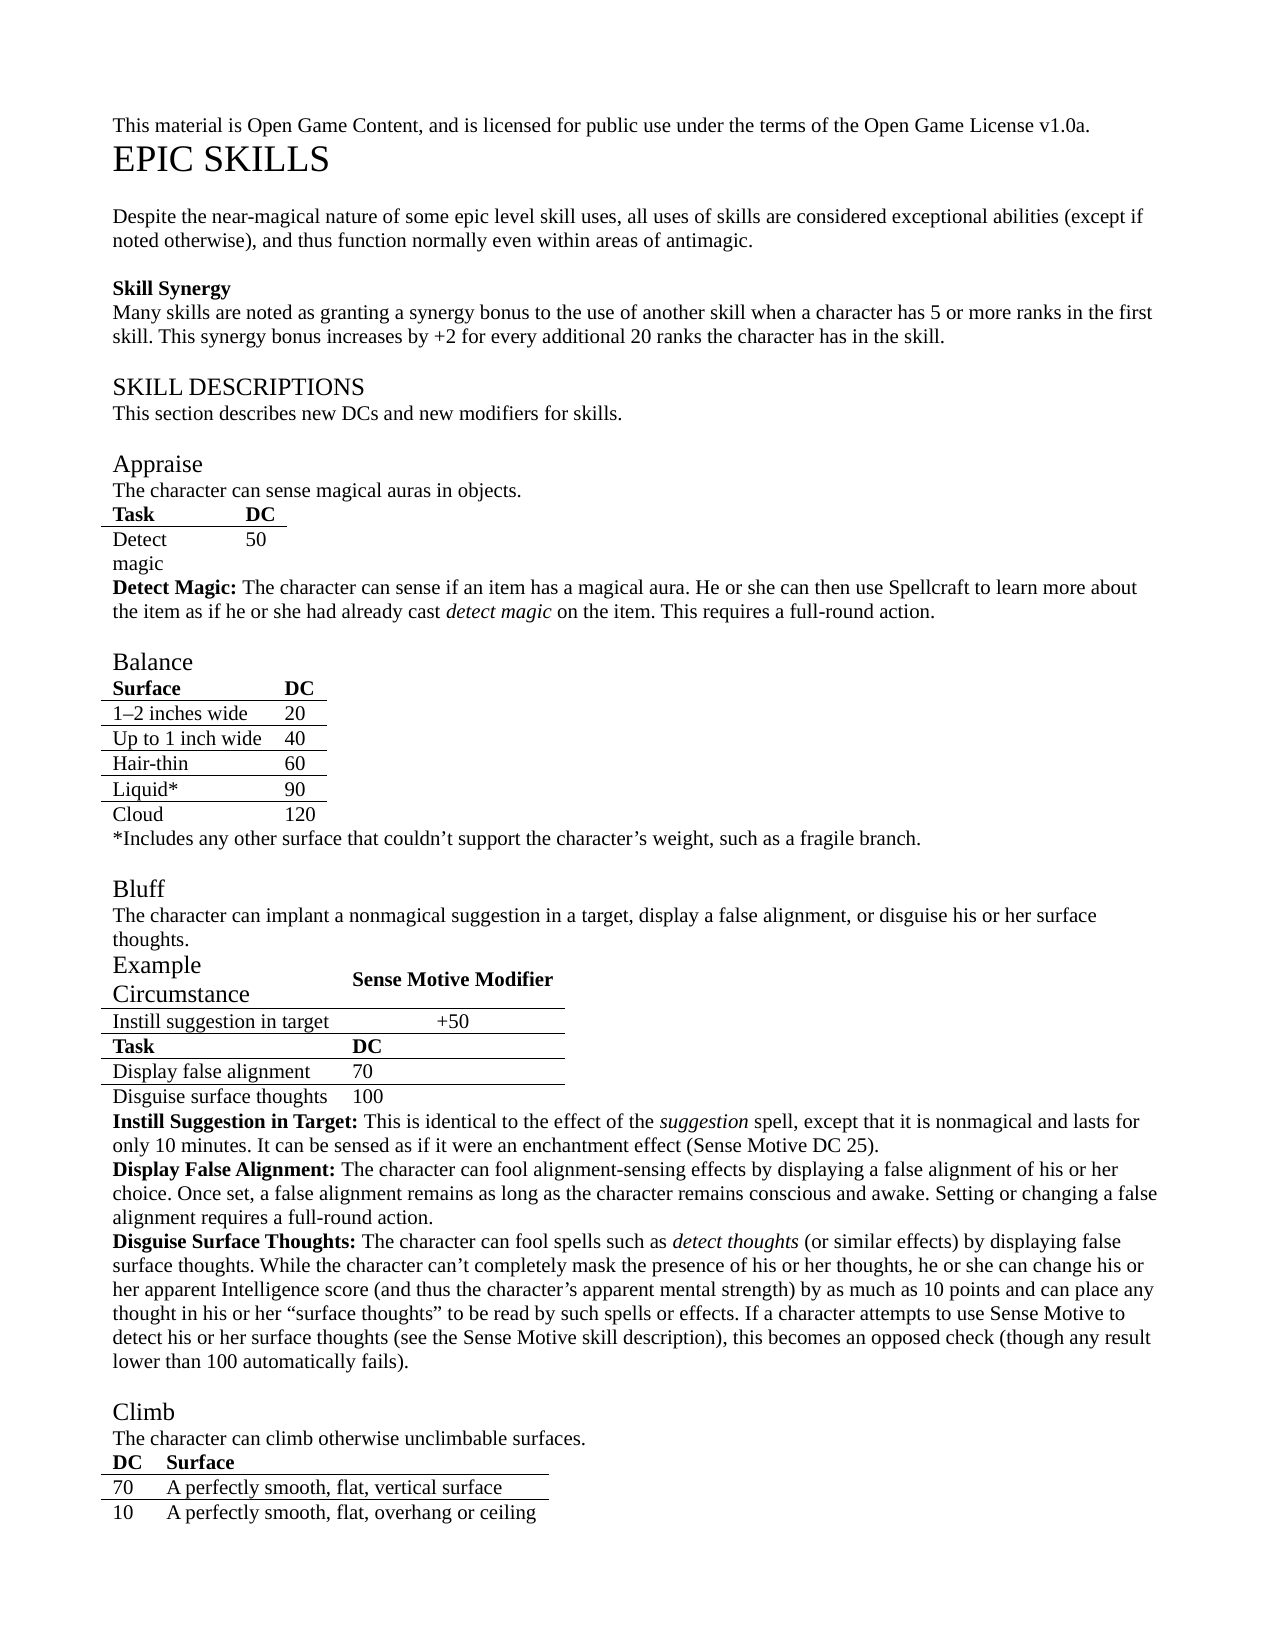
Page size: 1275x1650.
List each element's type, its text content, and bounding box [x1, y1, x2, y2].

text Many skills are noted as granting a synergy bonus to the use of another skill when a character has 5 or more ranks in the first skill. This synergy bonus increases by +2 for every additional 20 ranks the character has in the skill. [112, 300, 1162, 348]
subtitle Appraise [112, 449, 1162, 478]
table_cell 100 [341, 1085, 565, 1108]
table_cell 70 [341, 1059, 565, 1083]
table_cell DC [341, 1034, 565, 1058]
table_cell 40 [273, 726, 327, 750]
text *Includes any other surface that couldn’t support the character’s weight, such as a fragile branch. [112, 826, 1162, 850]
table_header DC [273, 676, 327, 700]
table_cell 1–2 inches wide [101, 701, 273, 725]
table_cell 60 [273, 751, 327, 775]
text Detect Magic: The character can sense if an item has a magical aura. He or she can then use Spellcraft to learn more about the item as if he or she had already cast detect magic on the item. This requires a full-round action. [112, 575, 1162, 623]
text Display False Alignment: The character can fool alignment-sensing effects by displaying a false alignment of his or her choice. Once set, a false alignment remains as long as the character remains conscious and awake. Setting or changing a false alignment requires a full-round action. [112, 1157, 1162, 1229]
subtitle Bluff [112, 874, 1162, 902]
table_header DC [101, 1450, 155, 1474]
table_cell Task [101, 1034, 341, 1058]
text Disguise Surface Thoughts: The character can fool spells such as detect thoughts (or similar effects) by displaying false surface thoughts. While the character can’t completely mask the presence of his or her thoughts, he or she can change his or her apparent Intelligence score (and thus the character’s apparent mental strength) by as much as 10 points and can place any thought in his or her “surface thoughts” to be read by such spells or effects. If a character attempts to use Sense Motive to detect his or her surface thoughts (see the Sense Motive skill description), this becomes an opposed check (though any result lower than 100 automatically fails). [112, 1229, 1162, 1373]
table_header Surface [101, 676, 273, 700]
text The character can implant a nonmagical suggestion in a target, display a false alignment, or disguise his or her surface thoughts. [112, 902, 1162, 951]
table_cell Instill suggestion in target [101, 1009, 341, 1033]
table_header Sense Motive Modifier [341, 951, 565, 1008]
text SKILL DESCRIPTIONS [112, 372, 1162, 401]
subtitle Climb [112, 1397, 1162, 1426]
text Despite the near-magical nature of some epic level skill uses, all uses of skills are considered exceptional abilities (except if noted otherwise), and thus function normally even within areas of antimagic. [112, 204, 1162, 252]
table_cell Detect magic [101, 527, 234, 575]
table_header DC [234, 502, 287, 526]
table_cell +50 [341, 1009, 565, 1033]
table_cell A perfectly smooth, flat, vertical surface [155, 1475, 549, 1499]
table_cell 120 [273, 802, 327, 826]
subtitle Balance [112, 647, 1162, 676]
table_cell Display false alignment [101, 1059, 341, 1083]
text Instill Suggestion in Target: This is identical to the effect of the suggestion spell, except that it is nonmagical and lasts for only 10 minutes. It can be sensed as if it were an enchantment effect (Sense Motive DC 25). [112, 1108, 1162, 1157]
table_cell Hair-thin [101, 751, 273, 775]
text This material is Open Game Content, and is licensed for public use under the terms of the Open Game License v1.0a. [112, 112, 1162, 137]
subtitle EPIC SKILLS [112, 137, 1162, 180]
table_cell 90 [273, 776, 327, 801]
table_header Task [101, 502, 234, 526]
table_header Example Circumstance [101, 951, 341, 1008]
table_header Surface [155, 1450, 549, 1474]
text The character can sense magical auras in objects. [112, 478, 1162, 502]
table_cell 70 [101, 1475, 155, 1499]
table_cell Cloud [101, 802, 273, 826]
text This section describes new DCs and new modifiers for skills. [112, 401, 1162, 425]
table_cell Liquid* [101, 776, 273, 801]
table_cell 50 [234, 527, 287, 575]
table_cell Disguise surface thoughts [101, 1085, 341, 1108]
table_cell 10 [101, 1500, 155, 1524]
subtitle Skill Synergy [112, 276, 1162, 300]
table_cell 20 [273, 701, 327, 725]
text The character can climb otherwise unclimbable surfaces. [112, 1426, 1162, 1450]
table_cell A perfectly smooth, flat, overhang or ceiling [155, 1500, 549, 1524]
table_cell Up to 1 inch wide [101, 726, 273, 750]
